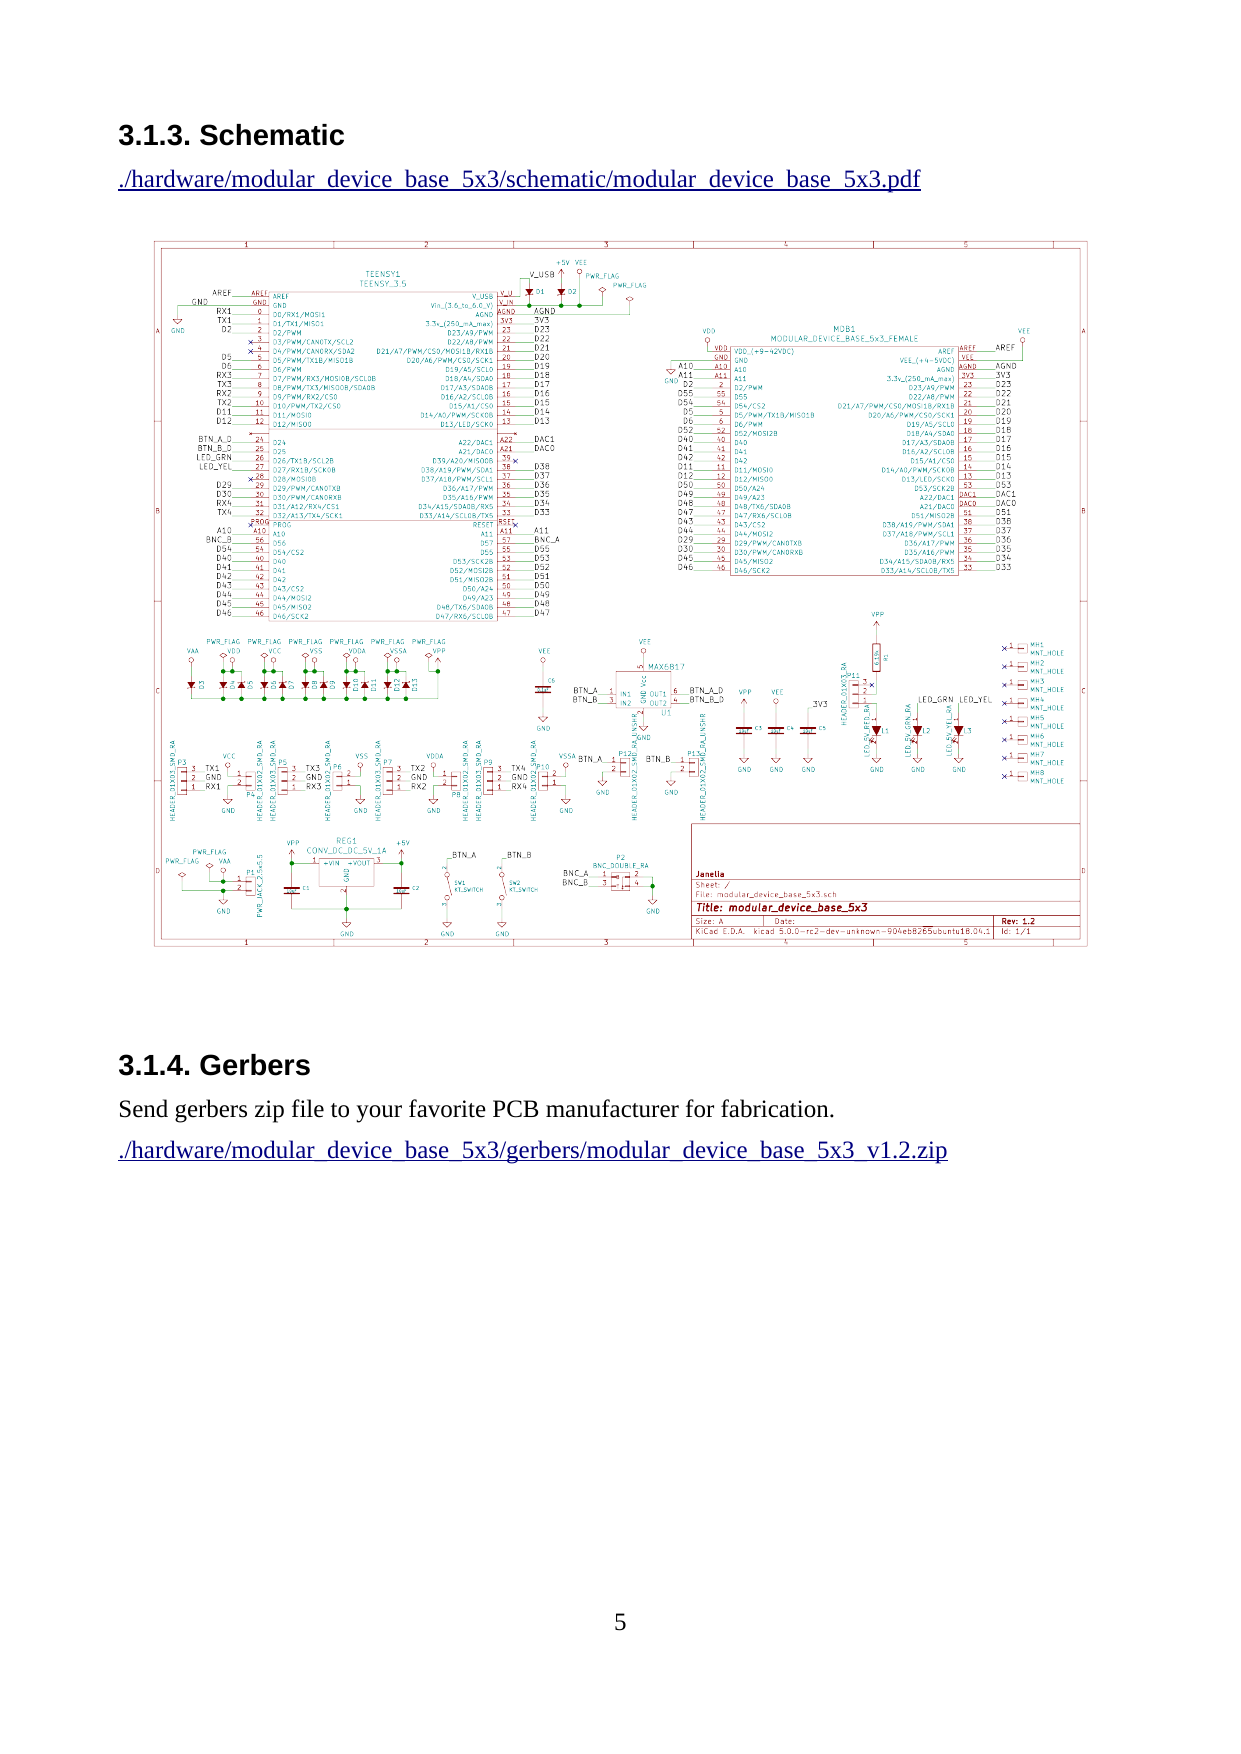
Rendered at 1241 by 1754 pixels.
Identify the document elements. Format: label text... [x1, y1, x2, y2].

text ./hardware/modular_device_base_5x3/schematic/modular_device_base_5x3.pdf [118, 164, 1122, 193]
subtitle Schematic [118, 118, 1122, 152]
text Send gerbers zip file to your favorite PCB manufacturer for fabrication. [118, 1094, 1122, 1122]
subtitle Gerbers [118, 1048, 1122, 1081]
text ./hardware/modular_device_base_5x3/gerbers/modular_device_base_5x3_v1.2.zip [118, 1135, 1122, 1164]
